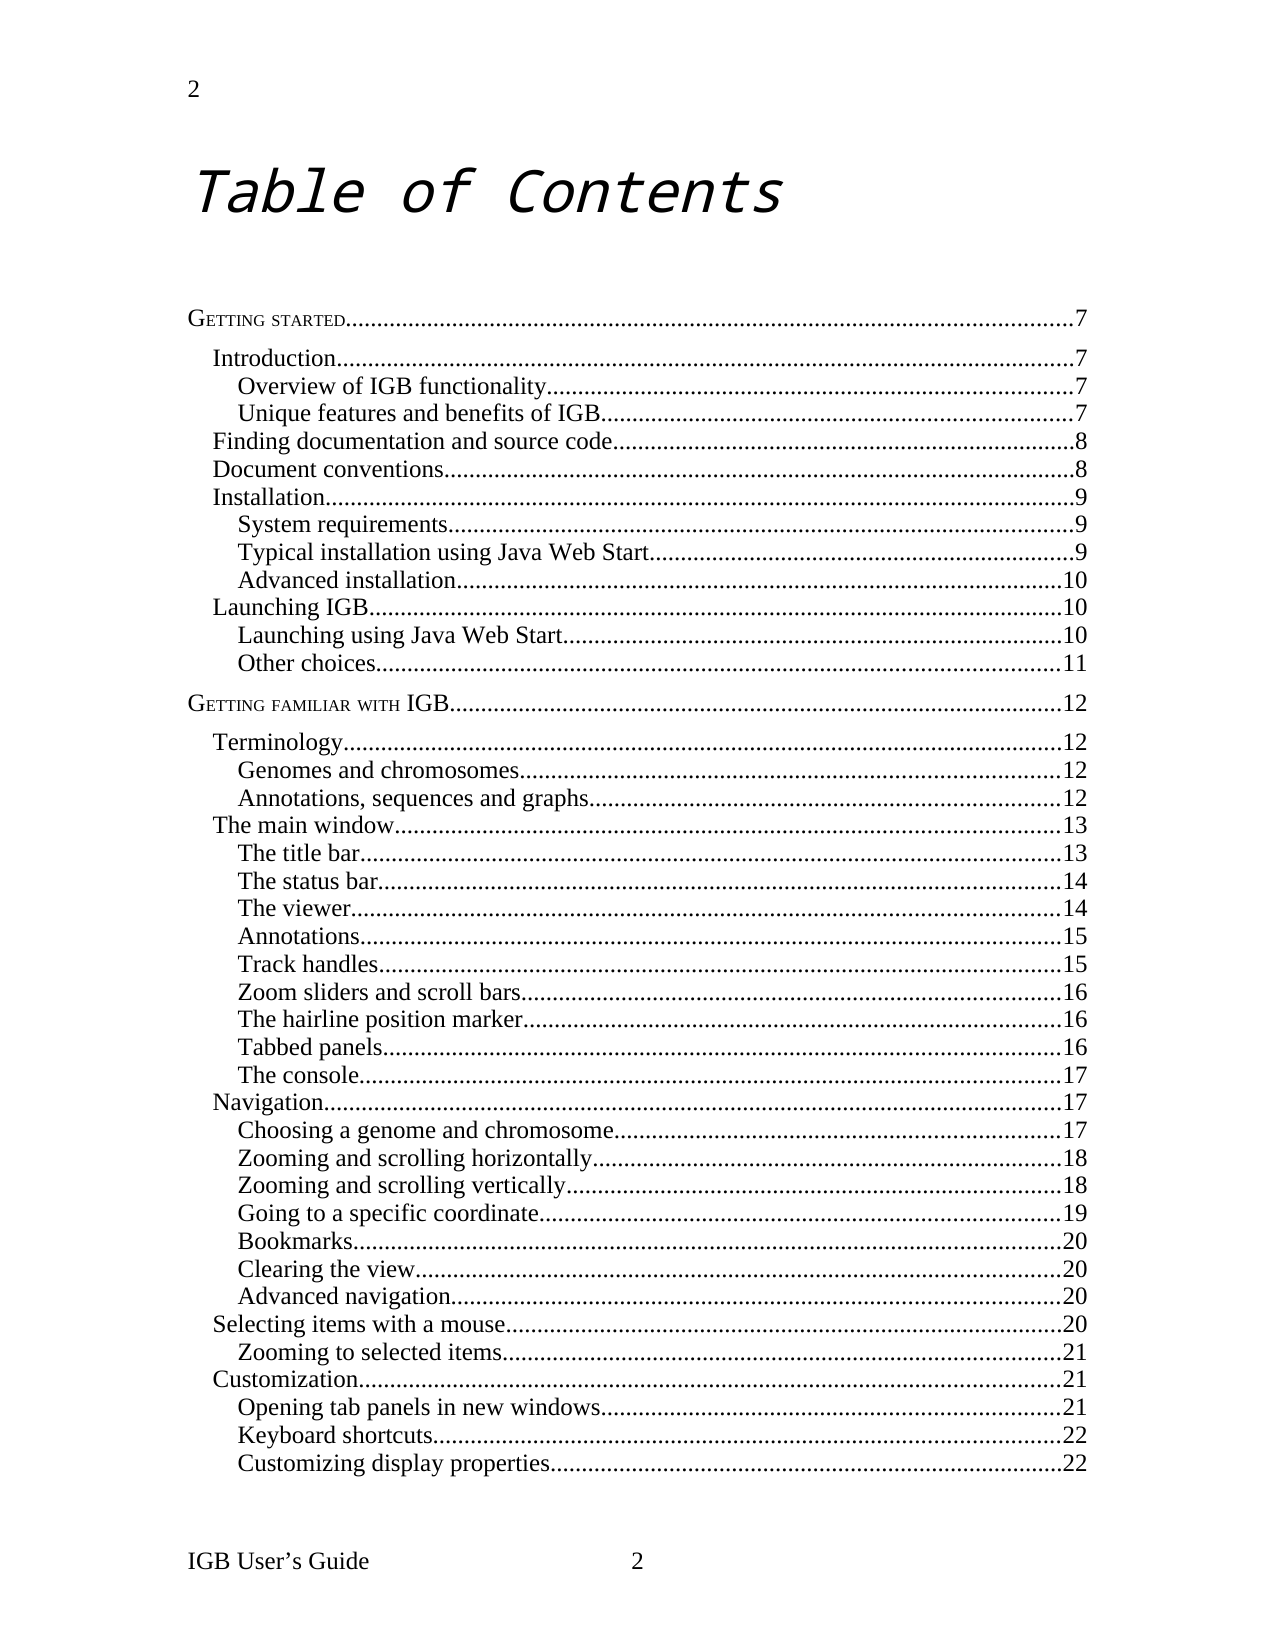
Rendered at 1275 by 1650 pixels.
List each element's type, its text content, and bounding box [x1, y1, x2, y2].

text Getting familiar with IGB 12 [187, 689, 1087, 716]
text Installation 9 [212, 483, 1087, 510]
text Document conventions 8 [212, 455, 1087, 483]
text Customization 21 [212, 1366, 1087, 1393]
text The console 17 [237, 1061, 1087, 1088]
text Zooming and scrolling vertically 18 [237, 1172, 1087, 1199]
text Finding documentation and source code 8 [212, 427, 1087, 455]
text Typical installation using Java Web Start 9 [237, 538, 1087, 566]
text Choosing a genome and chromosome 17 [237, 1116, 1087, 1144]
text Getting started 7 [187, 304, 1087, 332]
text Annotations 15 [237, 922, 1087, 950]
text The hairline position marker 16 [237, 1005, 1087, 1033]
text Tabbed panels 16 [237, 1033, 1087, 1061]
subtitle Table of Contents [187, 150, 1087, 229]
text The main window 13 [212, 811, 1087, 839]
text Advanced installation 10 [237, 566, 1087, 593]
text Opening tab panels in new windows 21 [237, 1393, 1087, 1421]
text Other choices 11 [237, 649, 1087, 677]
text Going to a specific coordinate 19 [237, 1199, 1087, 1227]
text Navigation 17 [212, 1088, 1087, 1116]
text Track handles 15 [237, 950, 1087, 978]
text Overview of IGB functionality 7 [237, 372, 1087, 399]
text Annotations, sequences and graphs 12 [237, 784, 1087, 811]
text The status bar 14 [237, 867, 1087, 894]
text Genomes and chromosomes 12 [237, 756, 1087, 784]
text Zooming to selected items 21 [237, 1338, 1087, 1366]
text Zooming and scrolling horizontally 18 [237, 1144, 1087, 1172]
text Introduction 7 [212, 344, 1087, 372]
text Advanced navigation 20 [237, 1282, 1087, 1310]
text Keyboard shortcuts 22 [237, 1421, 1087, 1449]
text Launching IGB 10 [212, 593, 1087, 621]
text Terminology 12 [212, 728, 1087, 756]
text Unique features and benefits of IGB 7 [237, 399, 1087, 427]
text Clearing the view 20 [237, 1255, 1087, 1282]
text The title bar 13 [237, 839, 1087, 867]
text Bookmarks 20 [237, 1227, 1087, 1255]
text Zoom sliders and scroll bars 16 [237, 978, 1087, 1005]
text System requirements 9 [237, 510, 1087, 538]
text The viewer 14 [237, 894, 1087, 922]
text Launching using Java Web Start 10 [237, 621, 1087, 649]
text Customizing display properties 22 [237, 1449, 1087, 1476]
text Selecting items with a mouse 20 [212, 1310, 1087, 1338]
